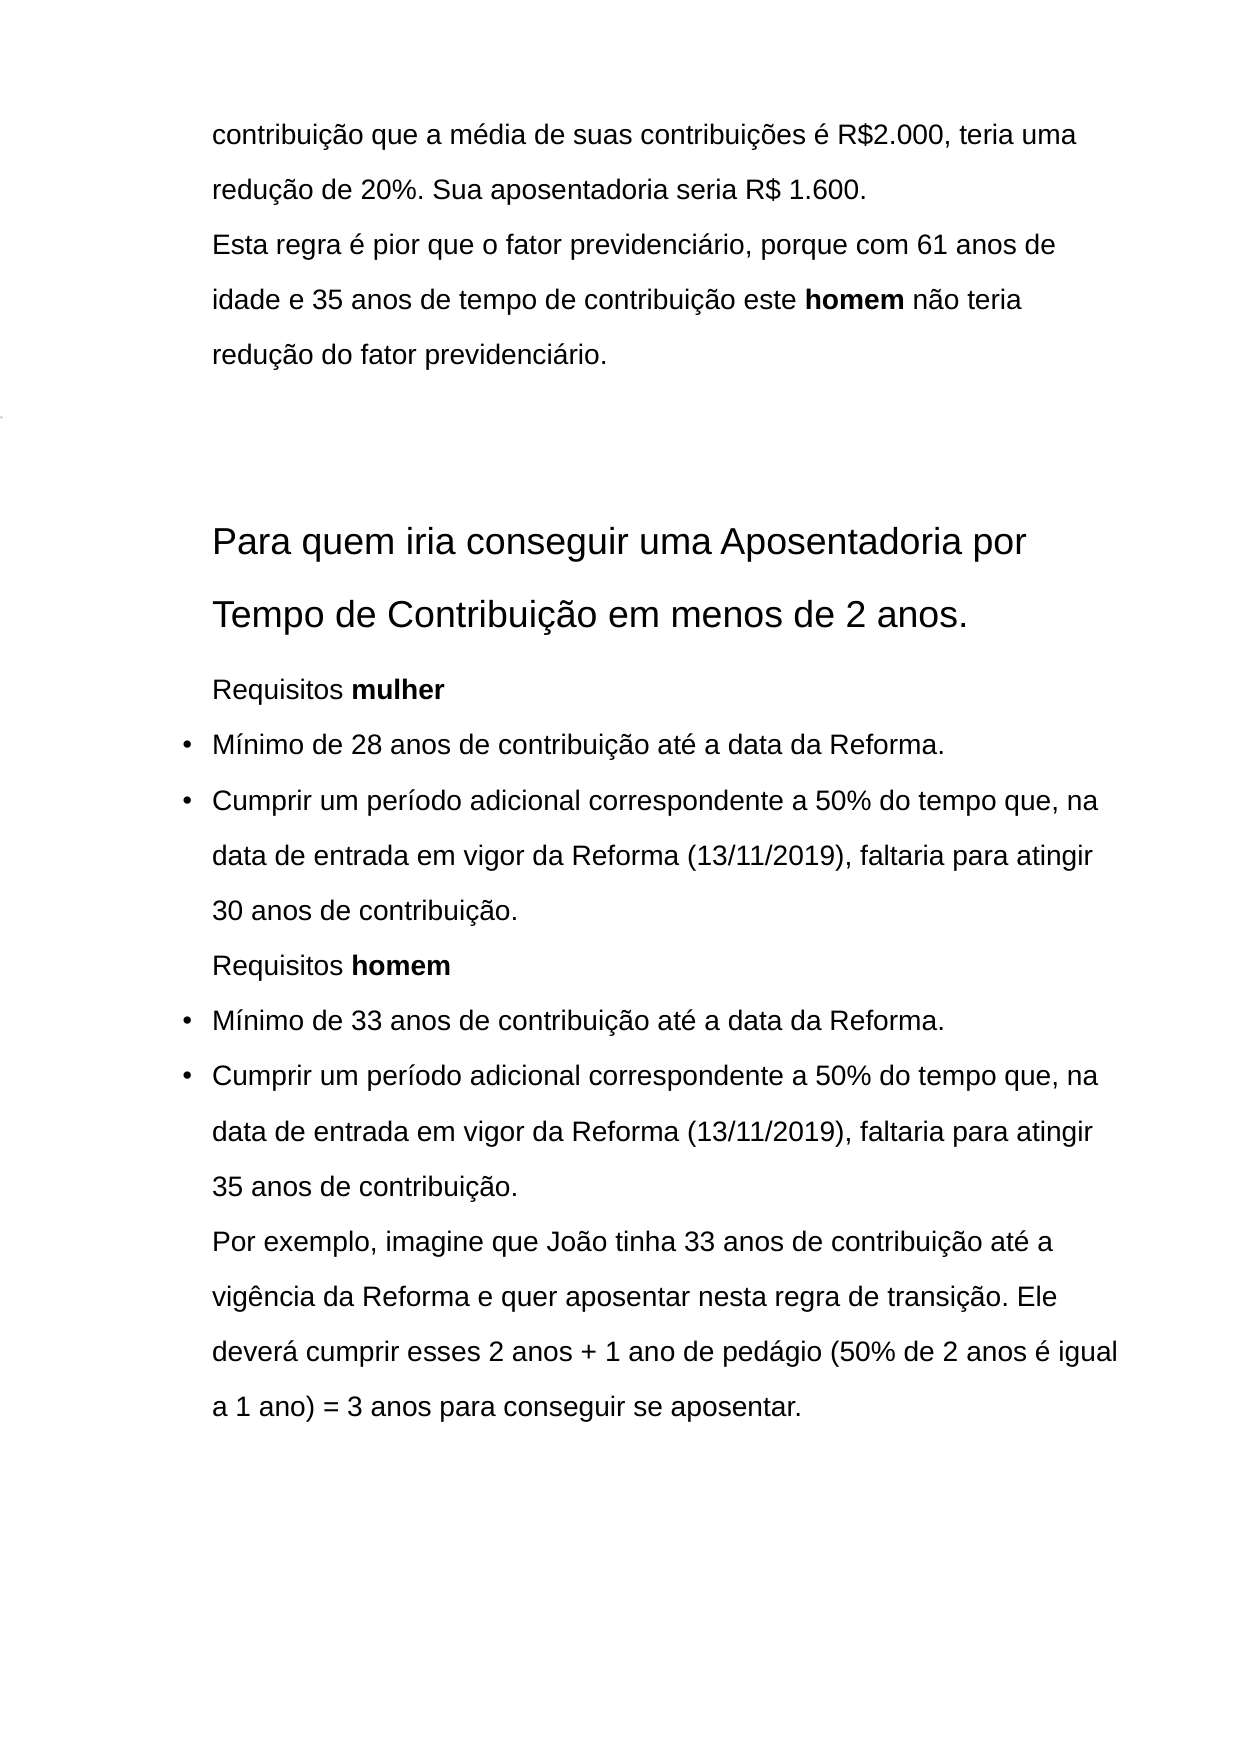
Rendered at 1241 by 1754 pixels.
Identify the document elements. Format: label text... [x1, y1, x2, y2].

text Esta regra é pior que o fator previdenciário, porque com 61 anos de idade e 35 anos de tempo de contribuição este homem não teria redução do fator previdenciário. [212, 228, 1122, 371]
list Mínimo de 28 anos de contribuição até a data da Reforma. [212, 728, 1122, 761]
text contribuição que a média de suas contribuições é R$2.000, teria uma redução de 20%. Sua aposentadoria seria R$ 1.600. [212, 118, 1122, 206]
text Por exemplo, imagine que João tinha 33 anos de contribuição até a vigência da Reforma e quer aposentar nesta regra de transição. Ele deverá cumprir esses 2 anos + 1 ano de pedágio (50% de 2 anos é igual a 1 ano) = 3 anos para conseguir se aposentar. [212, 1224, 1122, 1422]
text Requisitos mulher [212, 673, 1122, 706]
list Cumprir um período adicional correspondente a 50% do tempo que, na data de entrada em vigor da Reforma (13/11/2019), faltaria para atingir 35 anos de contribuição. [212, 1059, 1122, 1202]
list Mínimo de 33 anos de contribuição até a data da Reforma. [212, 1004, 1122, 1037]
subtitle Para quem iria conseguir uma Aposentadoria por Tempo de Contribuição em menos de 2 anos. [212, 519, 1122, 635]
list Cumprir um período adicional correspondente a 50% do tempo que, na data de entrada em vigor da Reforma (13/11/2019), faltaria para atingir 30 anos de contribuição. [212, 784, 1122, 926]
text Requisitos homem [212, 949, 1122, 981]
